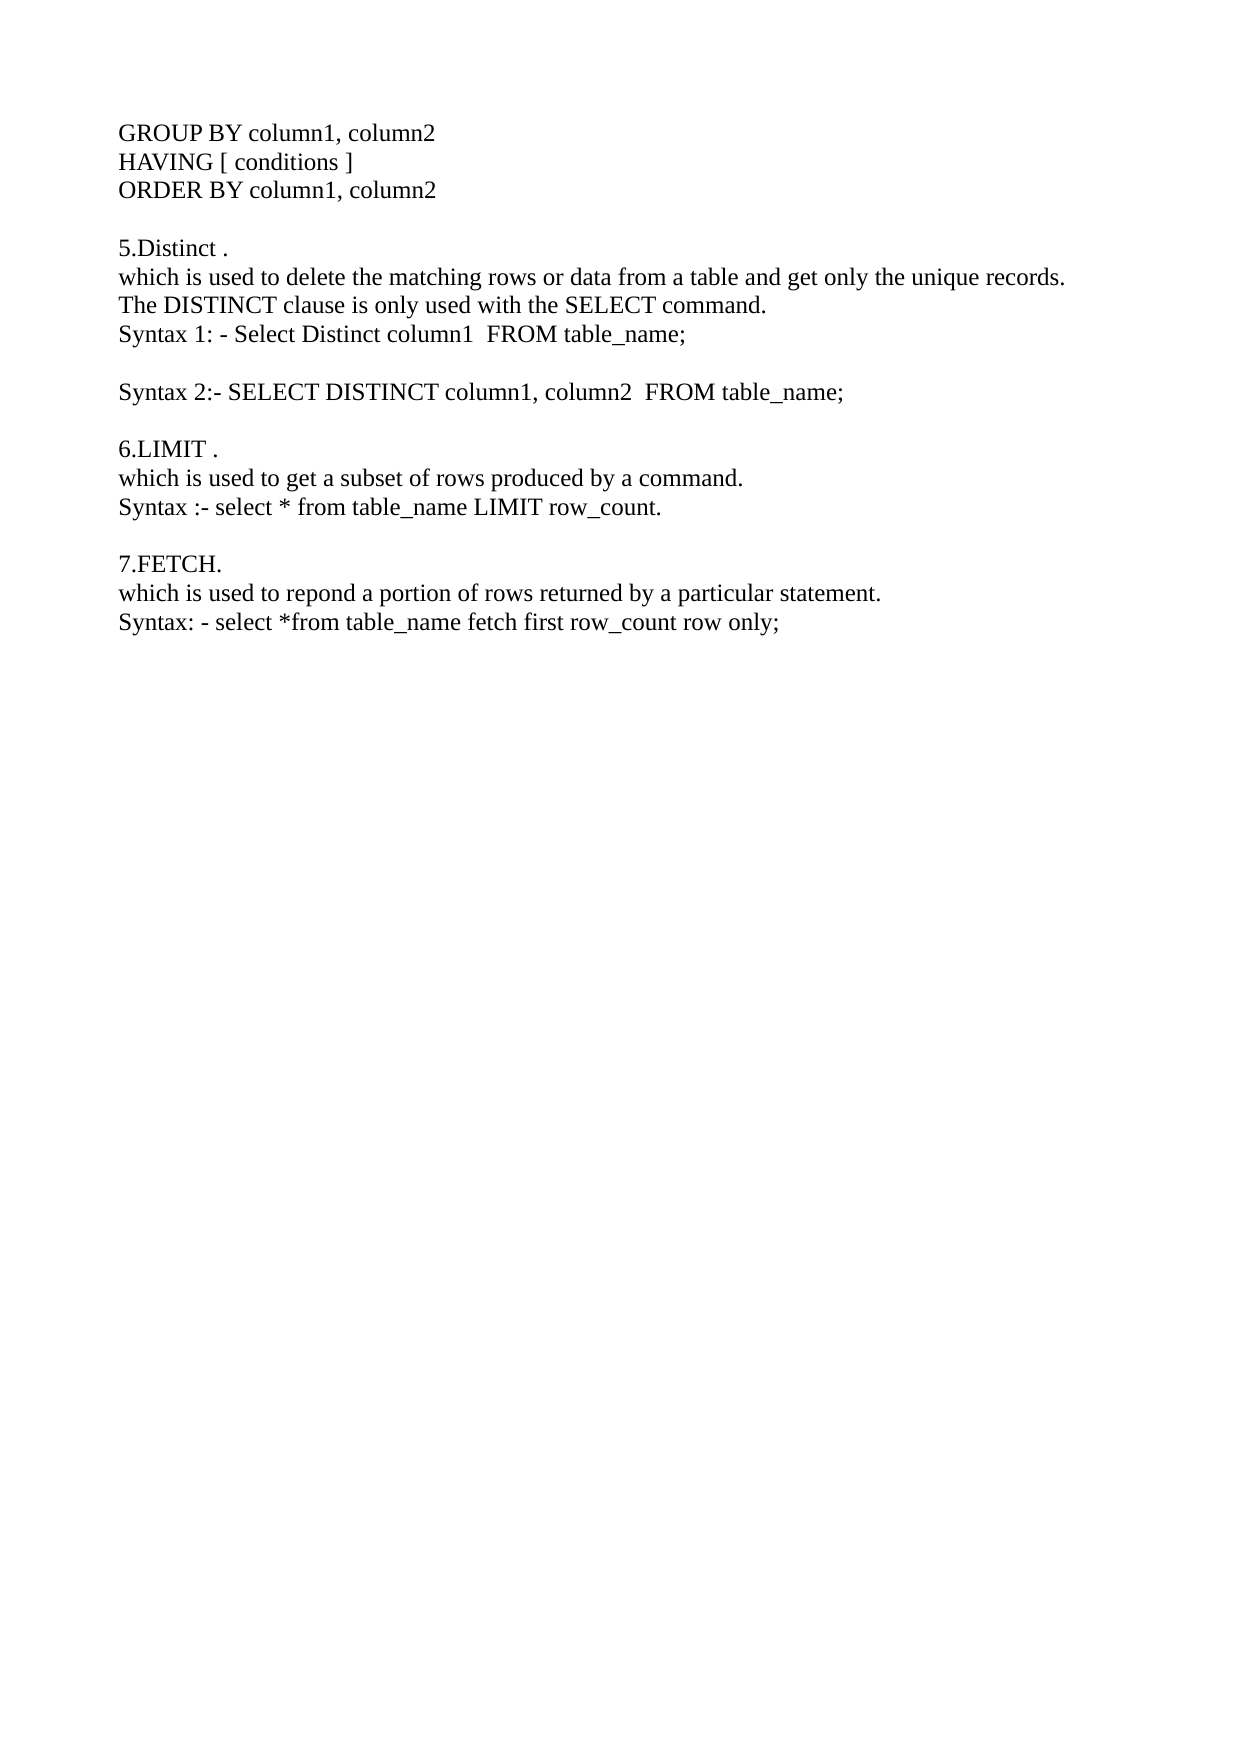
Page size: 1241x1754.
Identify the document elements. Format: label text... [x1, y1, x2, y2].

text Syntax 2:- SELECT DISTINCT column1, column2 FROM table_name; [118, 377, 1122, 406]
text 6.LIMIT . [118, 434, 1122, 463]
text which is used to get a subset of rows produced by a command. [118, 463, 1122, 492]
text GROUP BY column1, column2 [118, 118, 1122, 147]
text Syntax: - select *from table_name fetch first row_count row only; [118, 607, 1122, 636]
text 7.FETCH. [118, 549, 1122, 578]
text ORDER BY column1, column2 [118, 176, 1122, 204]
text The DISTINCT clause is only used with the SELECT command. [118, 291, 1122, 319]
text which is used to repond a portion of rows returned by a particular statement. [118, 578, 1122, 607]
text HAVING [ conditions ] [118, 147, 1122, 176]
text Syntax 1: - Select Distinct column1 FROM table_name; [118, 319, 1122, 348]
text Syntax :- select * from table_name LIMIT row_count. [118, 492, 1122, 521]
text 5.Distinct . [118, 233, 1122, 262]
text which is used to delete the matching rows or data from a table and get only the unique records. [118, 262, 1122, 291]
